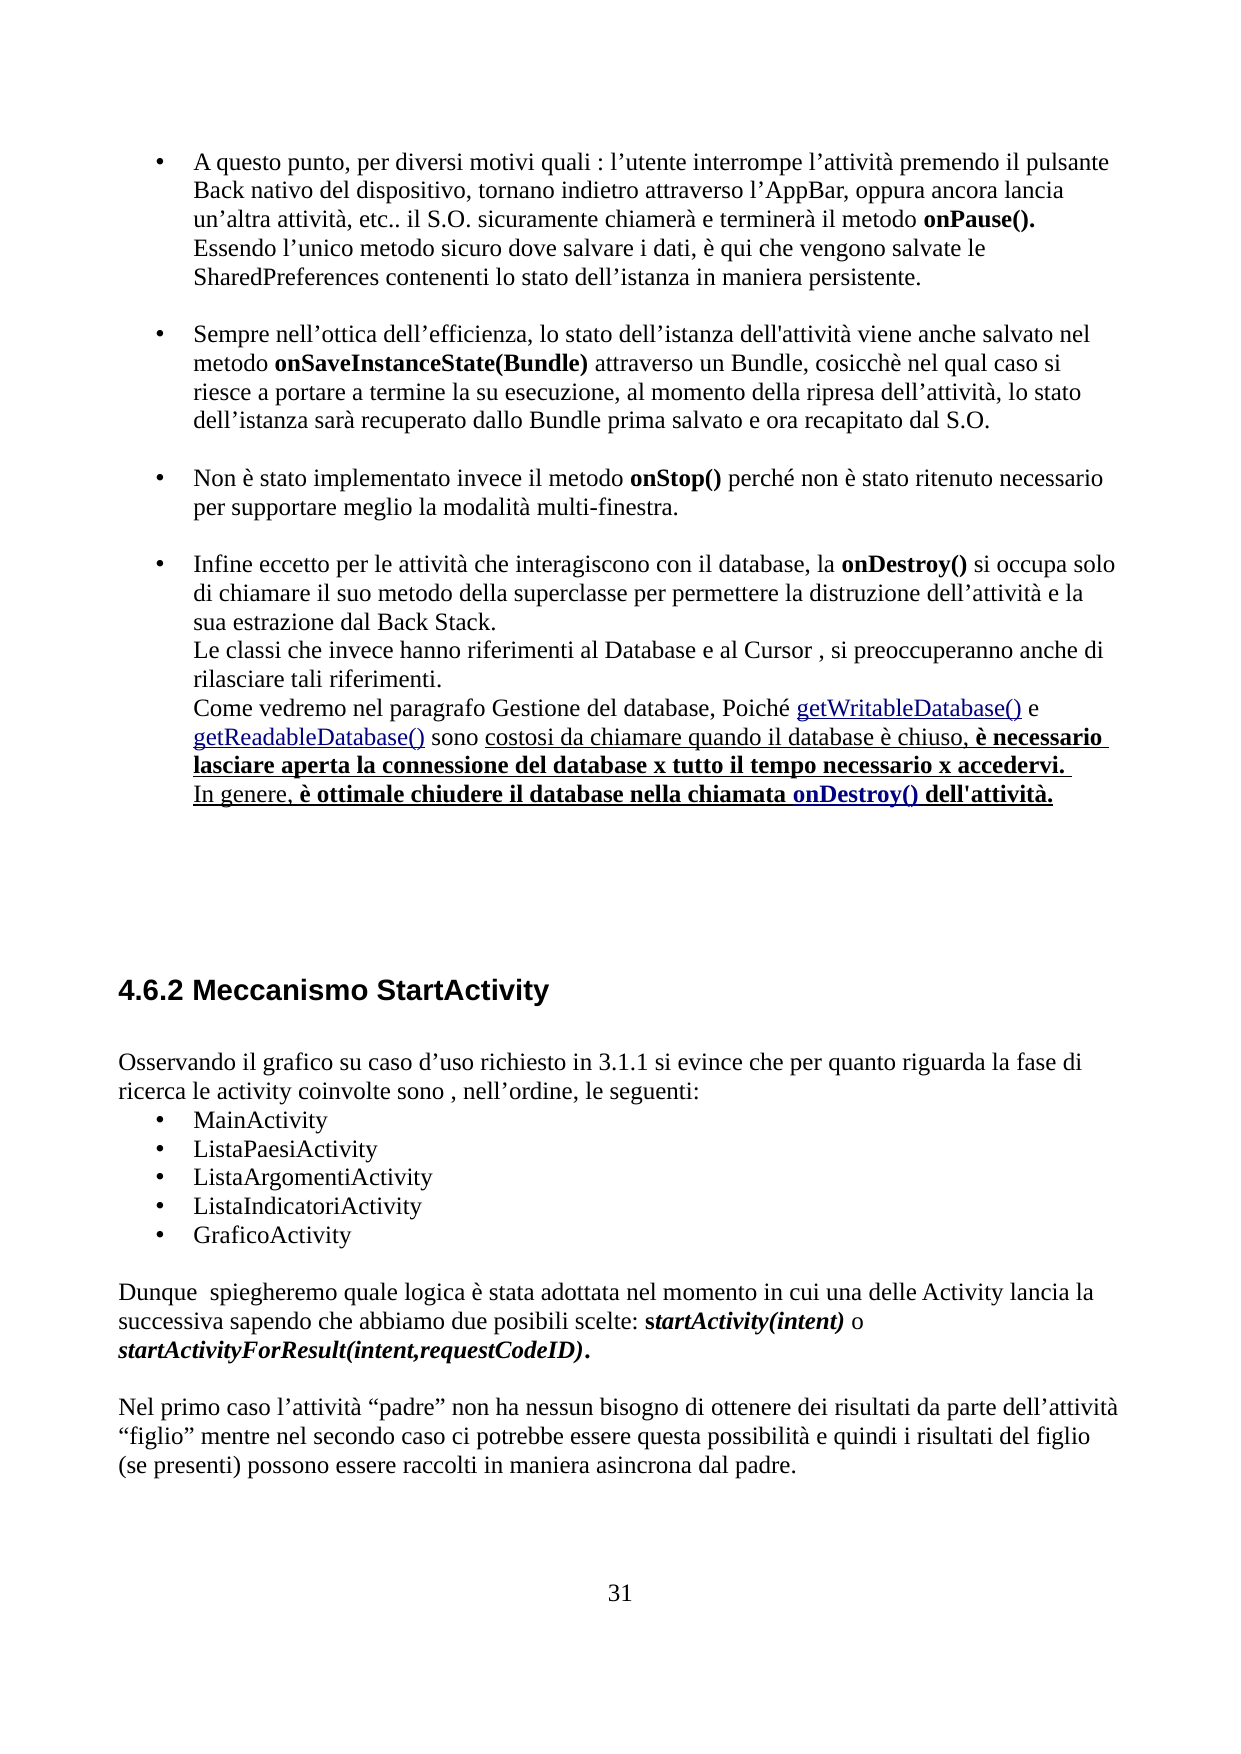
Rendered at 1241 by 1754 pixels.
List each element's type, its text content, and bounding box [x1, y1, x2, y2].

list Essendo l’unico metodo sicuro dove salvare i dati, è qui che vengono salvate le [156, 233, 1122, 262]
list per supportare meglio la modalità multi-finestra. [156, 492, 1122, 521]
list MainActivity [156, 1105, 1122, 1134]
list ListaPaesiActivity [156, 1134, 1122, 1162]
list Le classi che invece hanno riferimenti al Database e al Cursor , si preoccuperanno anche di rilasciare tali riferimenti. [156, 636, 1122, 693]
list SharedPreferences contenenti lo stato dell’istanza in maniera persistente. [156, 262, 1122, 291]
list ListaArgomentiActivity [156, 1162, 1122, 1191]
text Osservando il grafico su caso d’uso richiesto in 3.1.1 si evince che per quanto riguarda la fase di ricerca le activity coinvolte sono , nell’ordine, le seguenti: [118, 1047, 1122, 1105]
subtitle 4.6.2 Meccanismo StartActivity [118, 972, 1122, 1006]
text Dunque spiegheremo quale logica è stata adottata nel momento in cui una delle Activity lancia la successiva sapendo che abbiamo due posibili scelte: startActivity(intent) o startActivityForResult(intent,requestCodeID). [118, 1277, 1122, 1364]
list A questo punto, per diversi motivi quali : l’utente interrompe l’attività premendo il pulsante Back nativo del dispositivo, tornano indietro attraverso l’AppBar, oppura ancora lancia un’altra attività, etc.. il S.O. sicuramente chiamerà e terminerà il metodo onPause(). [156, 147, 1122, 233]
list Sempre nell’ottica dell’efficienza, lo stato dell’istanza dell'attività viene anche salvato nel metodo onSaveInstanceState(Bundle) attraverso un Bundle, cosicchè nel qual caso si riesce a portare a termine la su esecuzione, al momento della ripresa dell’attività, lo stato dell’istanza sarà recuperato dallo Bundle prima salvato e ora recapitato dal S.O. [156, 319, 1122, 434]
list Infine eccetto per le attività che interagiscono con il database, la onDestroy() si occupa solo di chiamare il suo metodo della superclasse per permettere la distruzione dell’attività e la sua estrazione dal Back Stack. [156, 549, 1122, 636]
list In genere, è ottimale chiudere il database nella chiamata onDestroy() dell'attività. [156, 779, 1122, 808]
list ListaIndicatoriActivity [156, 1191, 1122, 1220]
list Come vedremo nel paragrafo Gestione del database, Poiché getWritableDatabase() e getReadableDatabase() sono costosi da chiamare quando il database è chiuso, è necessario lasciare aperta la connessione del database x tutto il tempo necessario x accedervi. [156, 693, 1122, 779]
list Non è stato implementato invece il metodo onStop() perché non è stato ritenuto necessario [156, 463, 1122, 492]
list GraficoActivity [156, 1220, 1122, 1249]
text Nel primo caso l’attività “padre” non ha nessun bisogno di ottenere dei risultati da parte dell’attività “figlio” mentre nel secondo caso ci potrebbe essere questa possibilità e quindi i risultati del figlio (se presenti) possono essere raccolti in maniera asincrona dal padre. [118, 1392, 1122, 1479]
